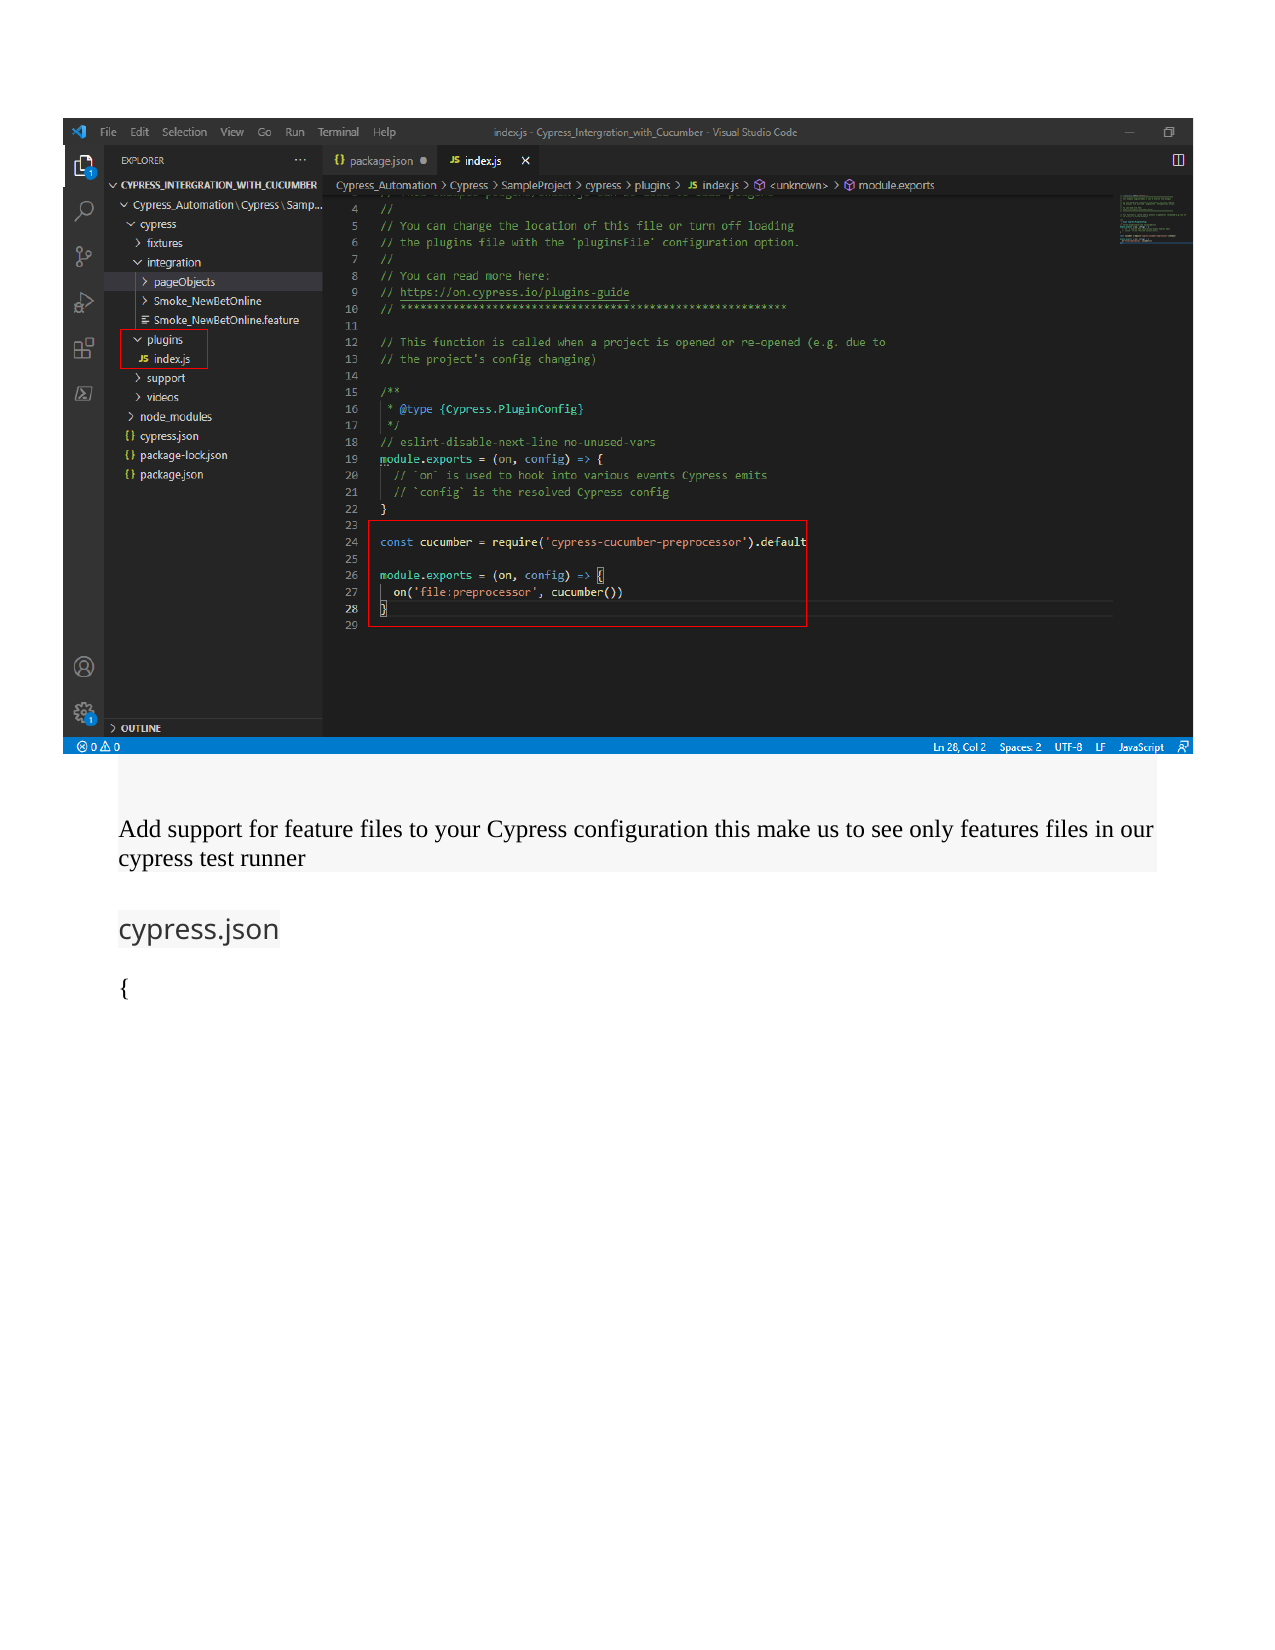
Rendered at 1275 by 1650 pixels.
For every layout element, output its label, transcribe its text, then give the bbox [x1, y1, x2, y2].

picture [63, 118, 1194, 754]
text { [118, 973, 1157, 1002]
text Add support for feature files to your Cypress configuration this make us to see only features files in our cypress test runner [118, 814, 1157, 872]
text cypress.json [118, 909, 1157, 948]
